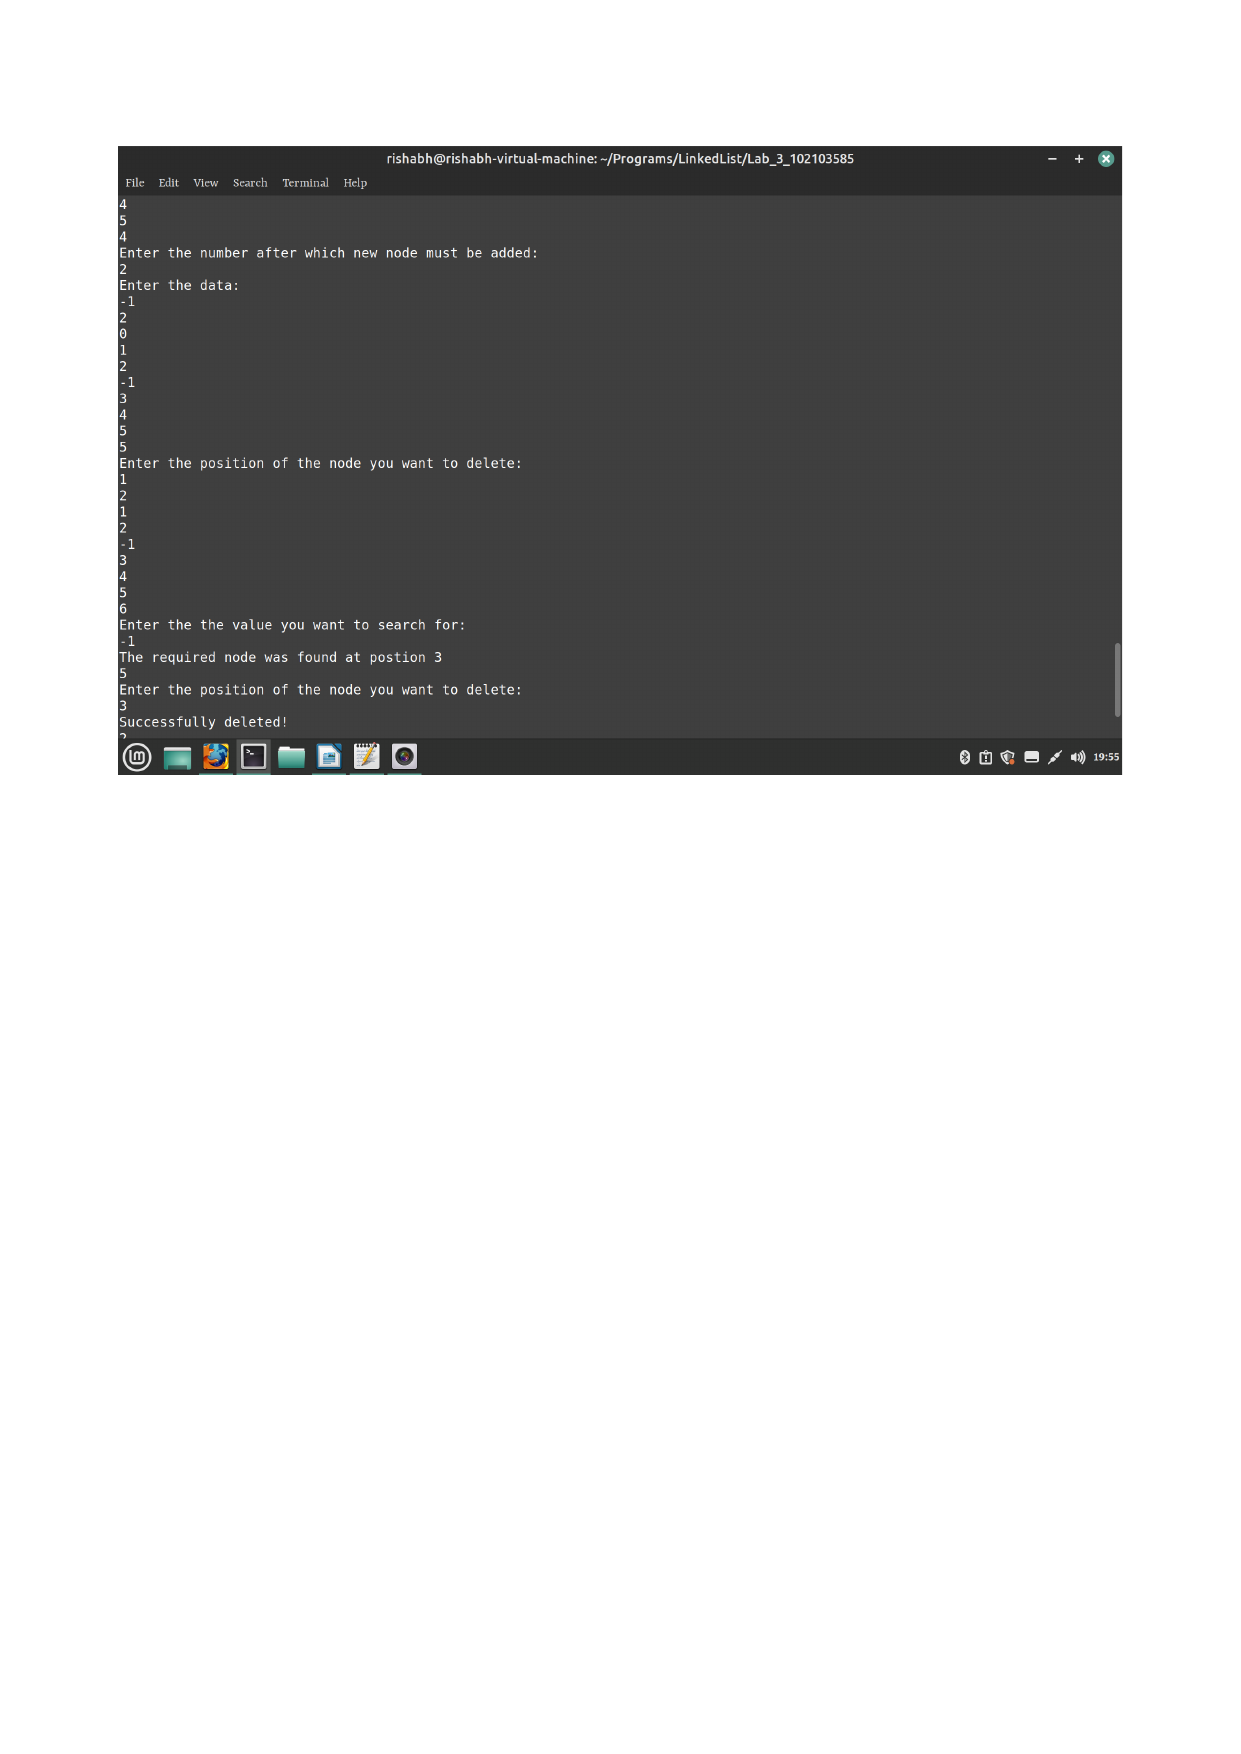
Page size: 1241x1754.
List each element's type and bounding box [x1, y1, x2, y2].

picture [118, 146, 1123, 775]
